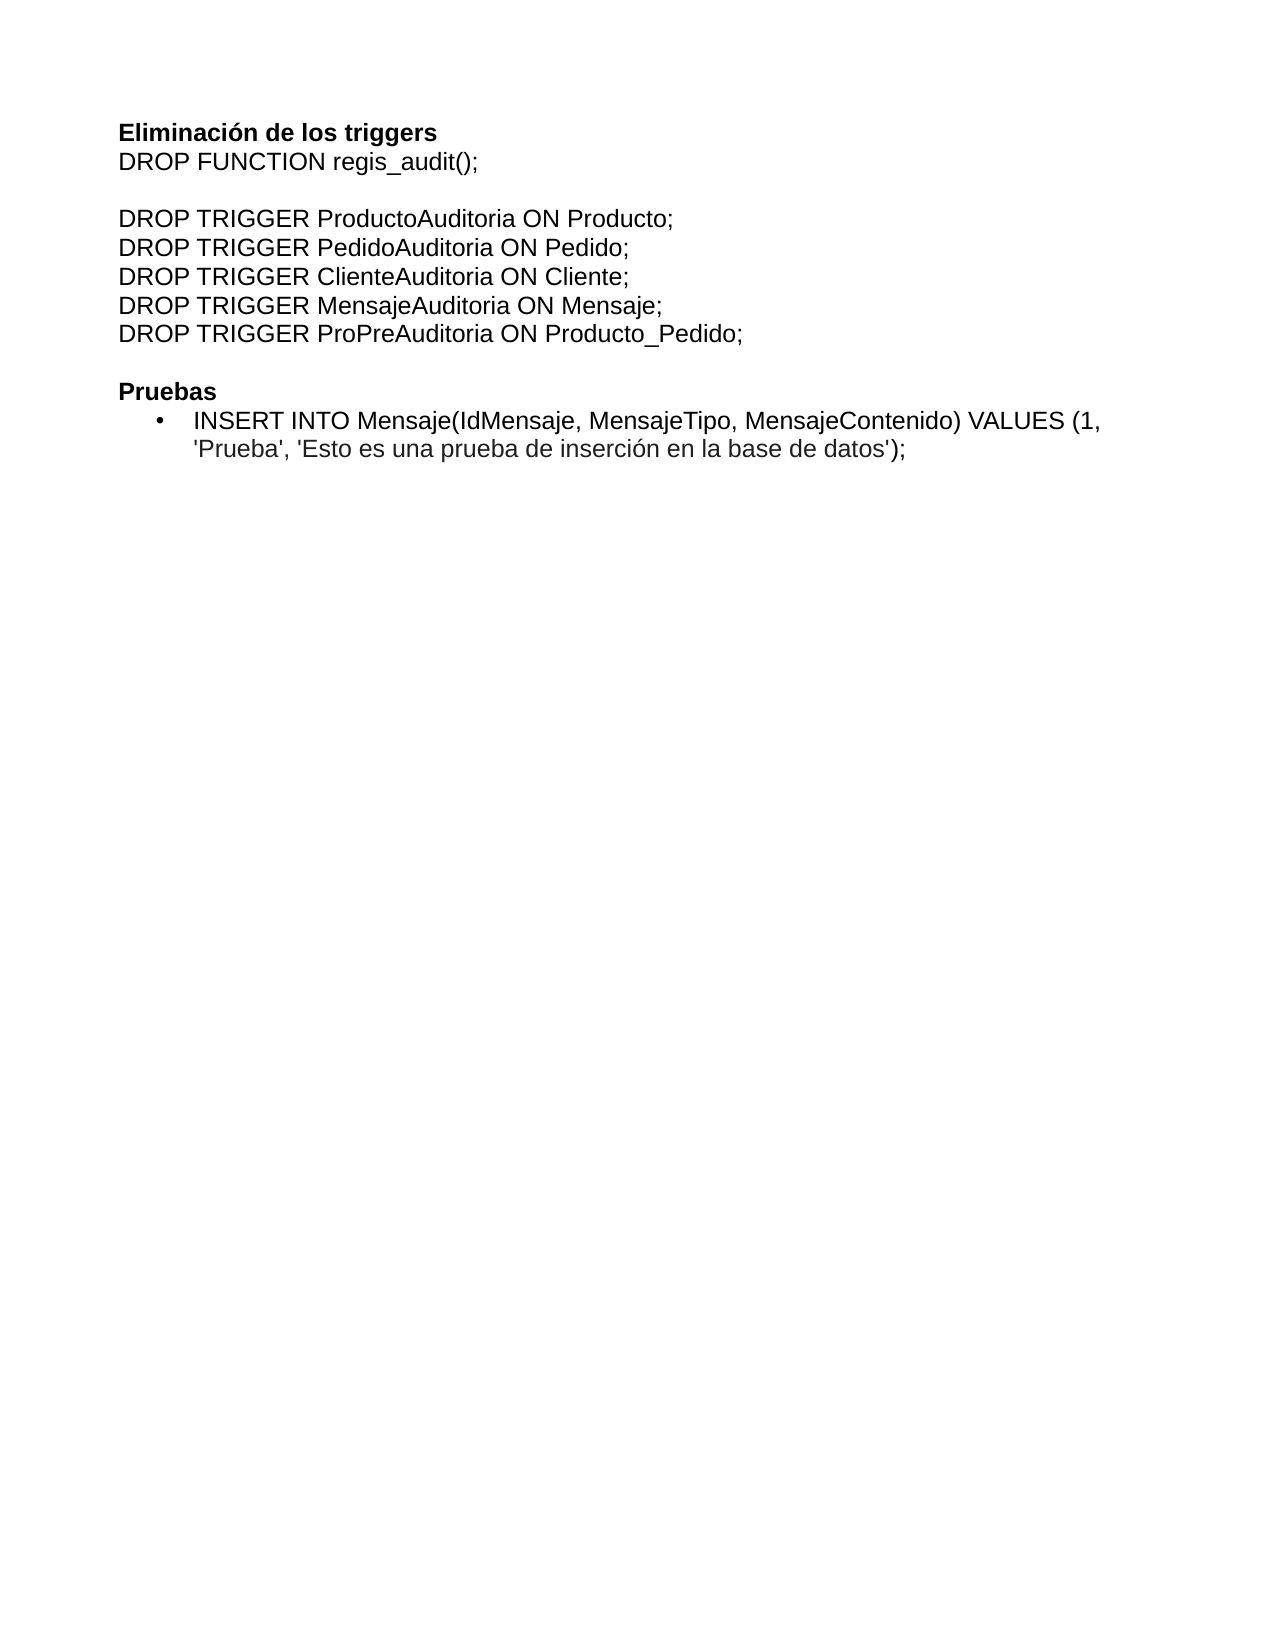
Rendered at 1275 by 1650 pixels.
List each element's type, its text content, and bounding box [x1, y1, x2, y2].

text DROP TRIGGER MensajeAuditoria ON Mensaje; [118, 291, 1157, 319]
list INSERT INTO Mensaje(IdMensaje, MensajeTipo, MensajeContenido) VALUES (1, 'Prueba', 'Esto es una prueba de inserción en la base de datos'); [156, 406, 1157, 463]
text DROP TRIGGER ProPreAuditoria ON Producto_Pedido; [118, 319, 1157, 348]
text DROP TRIGGER ProductoAuditoria ON Producto; [118, 204, 1157, 233]
text Eliminación de los triggers [118, 118, 1157, 147]
text DROP FUNCTION regis_audit(); [118, 147, 1157, 176]
text DROP TRIGGER PedidoAuditoria ON Pedido; [118, 233, 1157, 262]
text Pruebas [118, 377, 1157, 406]
text DROP TRIGGER ClienteAuditoria ON Cliente; [118, 262, 1157, 291]
